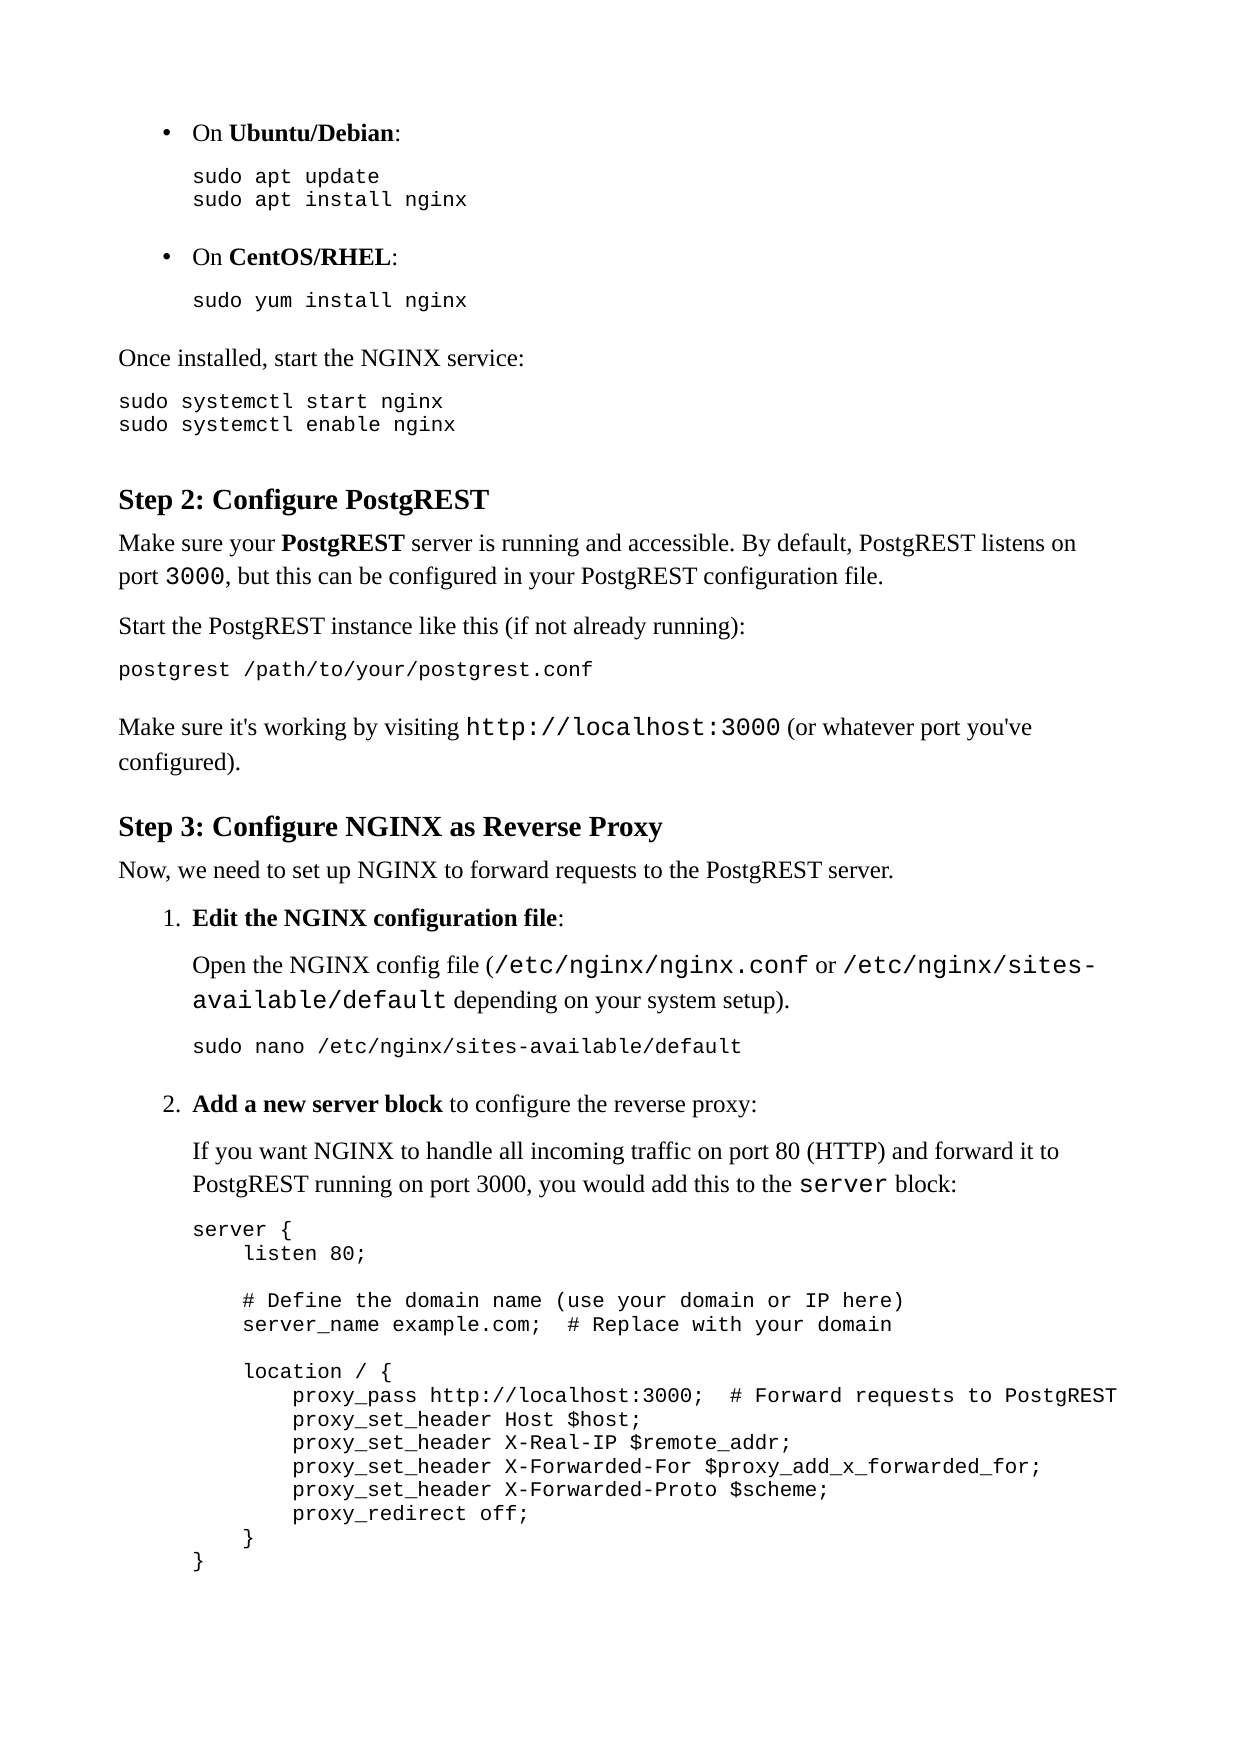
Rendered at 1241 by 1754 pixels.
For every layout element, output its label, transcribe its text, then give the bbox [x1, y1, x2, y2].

list proxy_set_header X-Forwarded-Proto $scheme; [162, 1479, 1122, 1503]
list server_name example.com; # Replace with your domain [162, 1314, 1122, 1338]
text postgrest /path/to/your/postgrest.conf [118, 659, 1122, 682]
subtitle Step 3: Configure NGINX as Reverse Proxy [118, 809, 1122, 843]
list location / { [162, 1361, 1122, 1385]
list sudo yum install nginx [162, 290, 1122, 314]
list Edit the NGINX configuration file: [162, 903, 1122, 932]
list proxy_set_header X-Forwarded-For $proxy_add_x_forwarded_for; [162, 1456, 1122, 1479]
text Now, we need to set up NGINX to forward requests to the PostgREST server. [118, 855, 1122, 884]
list If you want NGINX to handle all incoming traffic on port 80 (HTTP) and forward it to PostgREST running on port 3000, you would add this to the server block: [162, 1136, 1122, 1200]
text Once installed, start the NGINX service: [118, 343, 1122, 372]
text sudo systemctl start nginx [118, 391, 1122, 414]
list sudo apt update [162, 166, 1122, 189]
list sudo nano /etc/nginx/sites-available/default [162, 1036, 1122, 1059]
list } [162, 1550, 1122, 1574]
list } [162, 1527, 1122, 1550]
text Start the PostgREST instance like this (if not already running): [118, 611, 1122, 640]
list Open the NGINX config file (/etc/nginx/nginx.conf or /etc/nginx/sites-available/default depending on your system setup). [162, 951, 1122, 1016]
text Make sure your PostgREST server is running and accessible. By default, PostgREST listens on port 3000, but this can be configured in your PostgREST configuration file. [118, 528, 1122, 592]
list proxy_set_header Host $host; [162, 1408, 1122, 1432]
text sudo systemctl enable nginx [118, 414, 1122, 438]
list On CentOS/RHEL: [162, 242, 1122, 271]
list listen 80; [162, 1243, 1122, 1267]
list proxy_redirect off; [162, 1503, 1122, 1527]
list # Define the domain name (use your domain or IP here) [162, 1290, 1122, 1314]
subtitle Step 2: Configure PostgREST [118, 482, 1122, 516]
list proxy_pass http://localhost:3000; # Forward requests to PostgREST [162, 1385, 1122, 1408]
list proxy_set_header X-Real-IP $remote_addr; [162, 1432, 1122, 1456]
list Add a new server block to configure the reverse proxy: [162, 1089, 1122, 1117]
list On Ubuntu/Debian: [162, 118, 1122, 147]
list sudo apt install nginx [162, 189, 1122, 213]
text Make sure it's working by visiting http://localhost:3000 (or whatever port you've configured). [118, 712, 1122, 776]
list server { [162, 1219, 1122, 1243]
